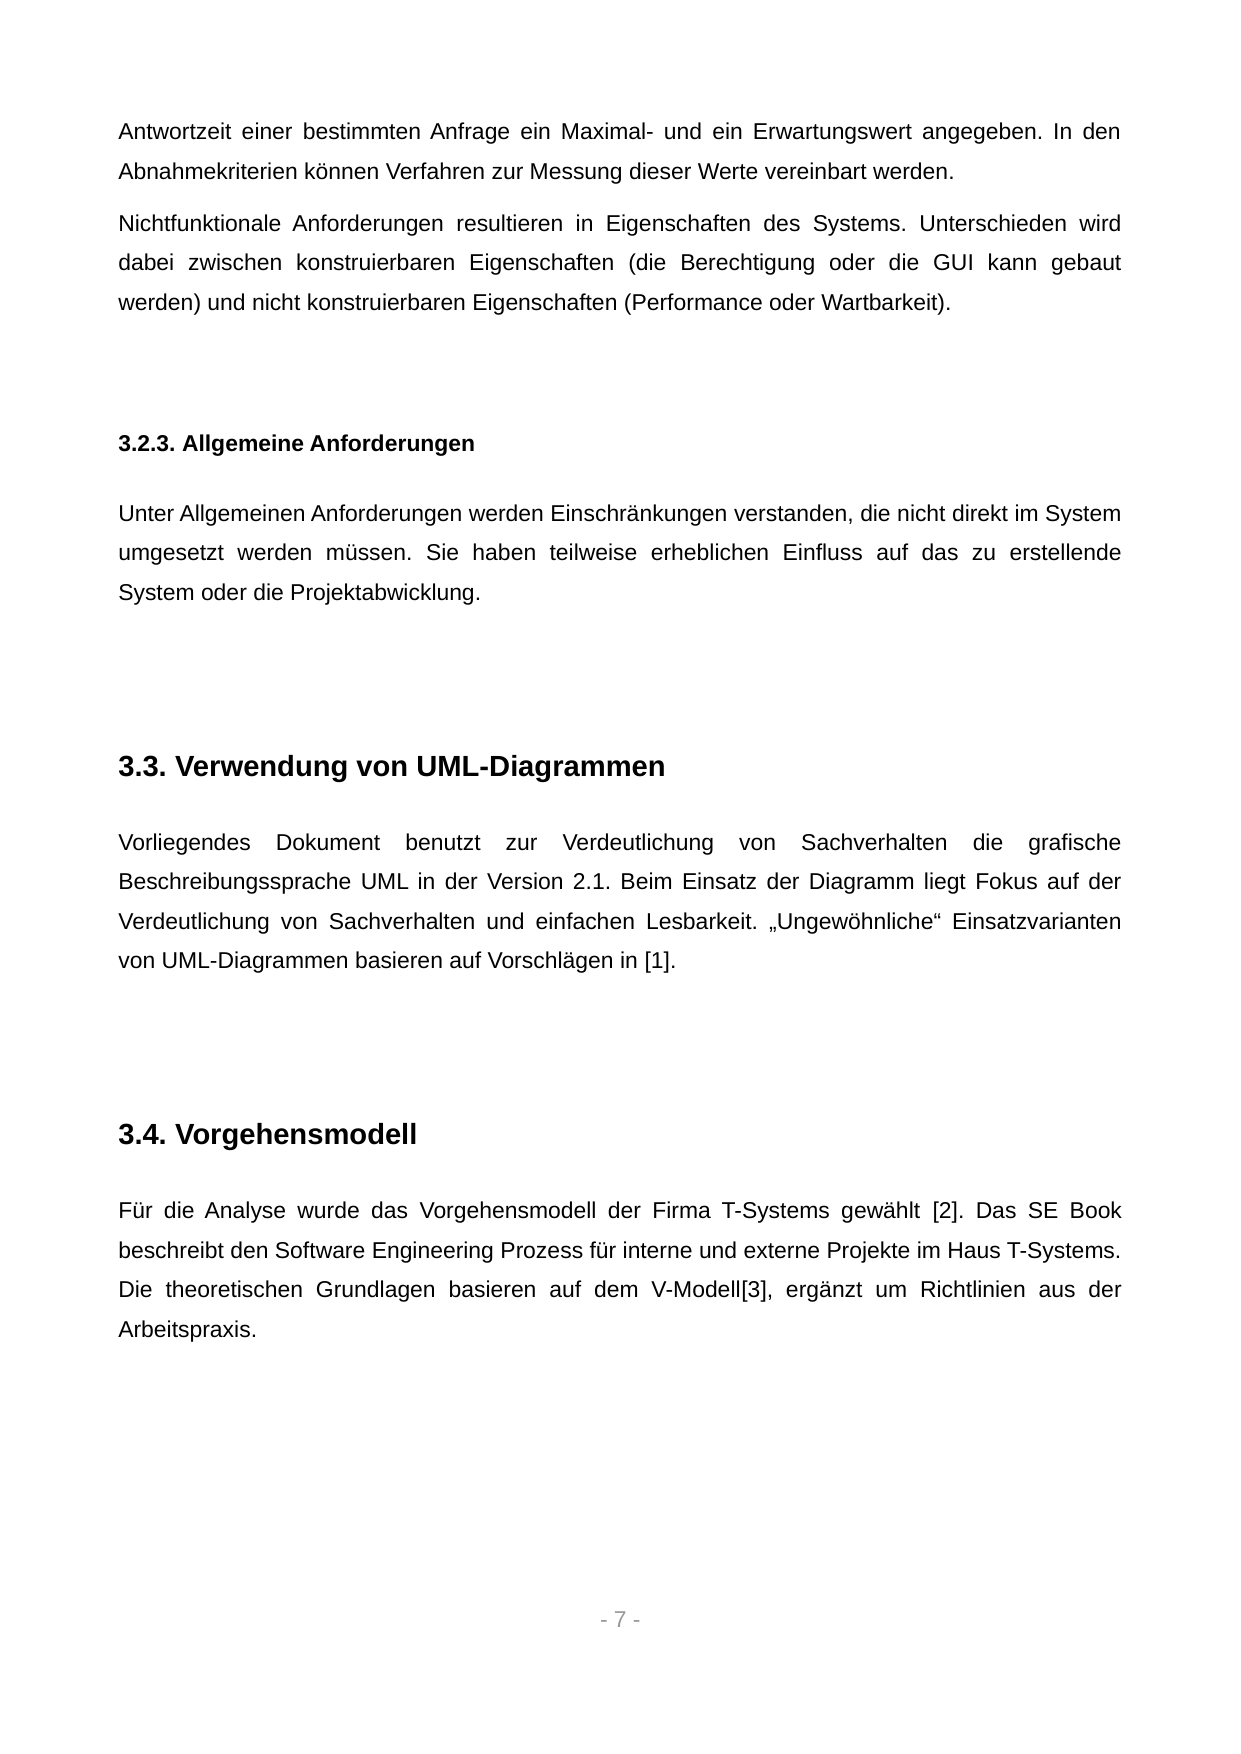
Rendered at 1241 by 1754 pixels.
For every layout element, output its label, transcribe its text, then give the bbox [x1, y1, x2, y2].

text Unter Allgemeinen Anforderungen werden Einschränkungen verstanden, die nicht direkt im System umgesetzt werden müssen. Sie haben teilweise erheblichen Einfluss auf das zu erstellende System oder die Projektabwicklung. [118, 500, 1122, 605]
subtitle Verwendung von UML-Diagrammen [118, 749, 1122, 782]
text Antwortzeit einer bestimmten Anfrage ein Maximal- und ein Erwartungswert angegeben. In den Abnahmekriterien können Verfahren zur Messung dieser Werte vereinbart werden. [118, 118, 1122, 184]
subtitle Vorgehensmodell [118, 1117, 1122, 1151]
text Vorliegendes Dokument benutzt zur Verdeutlichung von Sachverhalten die grafische Beschreibungssprache UML in der Version 2.1. Beim Einsatz der Diagramm liegt Fokus auf der Verdeutlichung von Sachverhalten und einfachen Lesbarkeit. „Ungewöhnliche“ Einsatzvarianten von UML-Diagrammen basieren auf Vorschlägen in [1]. [118, 829, 1122, 973]
text Nichtfunktionale Anforderungen resultieren in Eigenschaften des Systems. Unterschieden wird dabei zwischen konstruierbaren Eigenschaften (die Berechtigung oder die GUI kann gebaut werden) und nicht konstruierbaren Eigenschaften (Performance oder Wartbarkeit). [118, 209, 1122, 315]
subtitle Allgemeine Anforderungen [118, 430, 1122, 457]
text Für die Analyse wurde das Vorgehensmodell der Firma T-Systems gewählt [2]. Das SE Book beschreibt den Software Engineering Prozess für interne und externe Projekte im Haus T-Systems. Die theoretischen Grundlagen basieren auf dem V-Modell[3], ergänzt um Richtlinien aus der Arbeitspraxis. [118, 1197, 1122, 1342]
